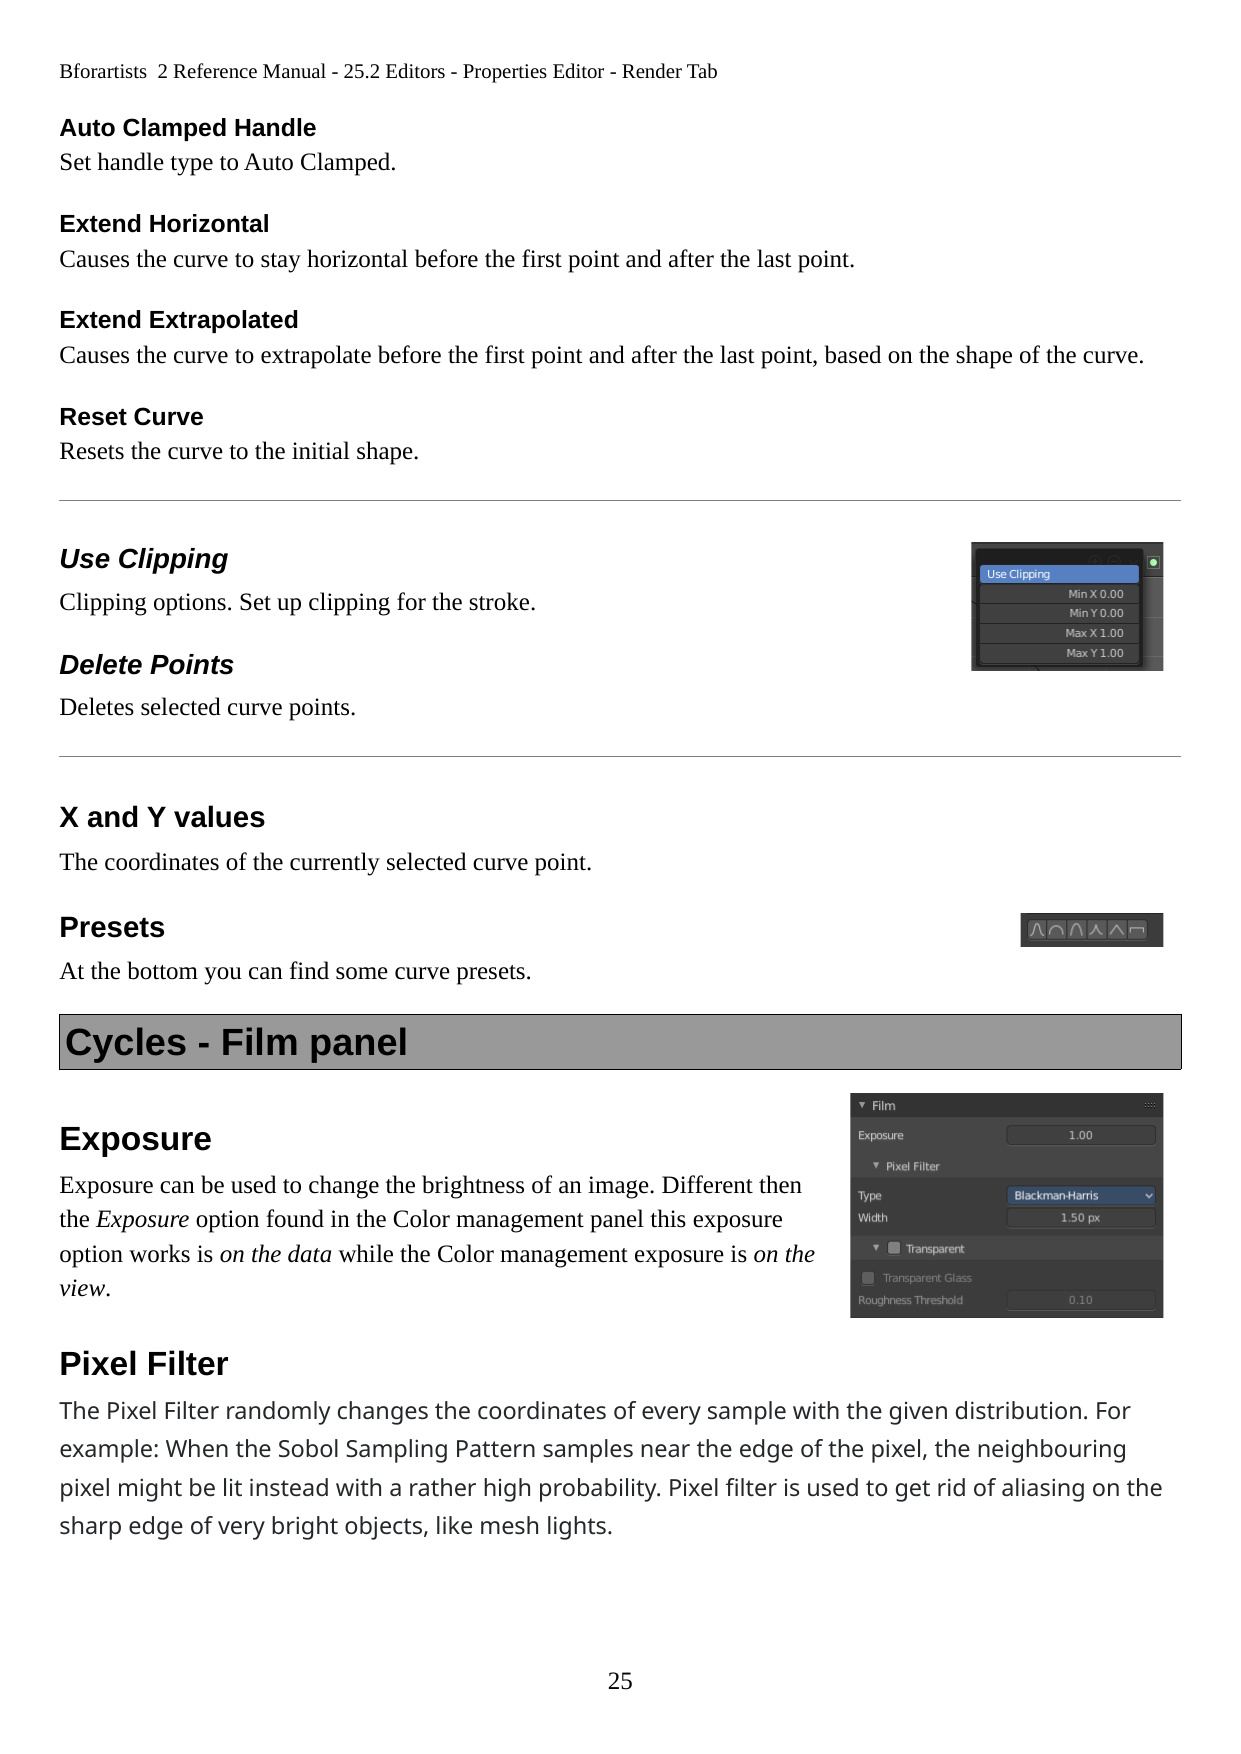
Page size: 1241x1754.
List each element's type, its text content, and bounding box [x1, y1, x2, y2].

picture [850, 1093, 1164, 1318]
subtitle X and Y values [59, 800, 1181, 834]
text Causes the curve to stay horizontal before the first point and after the last point. [59, 244, 1181, 272]
subtitle Reset Curve [59, 402, 1181, 430]
subtitle [1164, 1119, 1181, 1157]
subtitle Extend Extrapolated [59, 305, 1181, 334]
text Resets the curve to the initial shape. [59, 436, 1181, 465]
table_header Cycles - Film panel [60, 1015, 1181, 1069]
picture [971, 542, 1164, 671]
text Clipping options. Set up clipping for the stroke. [59, 587, 971, 615]
text The coordinates of the currently selected curve point. [59, 847, 1181, 875]
subtitle Auto Clamped Handle [59, 113, 1181, 141]
text The Pixel Filter randomly changes the coordinates of every sample with the given distribution. For example: When the Sobol Sampling Pattern samples near the edge of the pixel, the neighbouring pixel might be lit instead with a rather high probability. Pixel filter is used to get rid of aliasing on the sharp edge of very bright objects, like mesh lights. [59, 1394, 1181, 1541]
text Exposure can be used to change the brightness of an image. Different then the Exposure option found in the Color management panel this exposure option works is on the data while the Color management exposure is on the view. [59, 1170, 850, 1302]
text At the bottom you can find some curve presets. [59, 956, 1181, 985]
subtitle [1164, 542, 1181, 574]
text Set handle type to Auto Clamped. [59, 147, 1181, 176]
subtitle Exposure [59, 1119, 850, 1157]
subtitle Presets [59, 910, 1181, 944]
subtitle Delete Points [59, 648, 1181, 680]
subtitle Extend Horizontal [59, 209, 1181, 237]
picture [1020, 913, 1164, 947]
subtitle Use Clipping [59, 542, 971, 574]
subtitle Pixel Filter [59, 1343, 1181, 1382]
text Deletes selected curve points. [59, 692, 1181, 721]
text Causes the curve to extrapolate before the first point and after the last point, based on the shape of the curve. [59, 340, 1181, 369]
